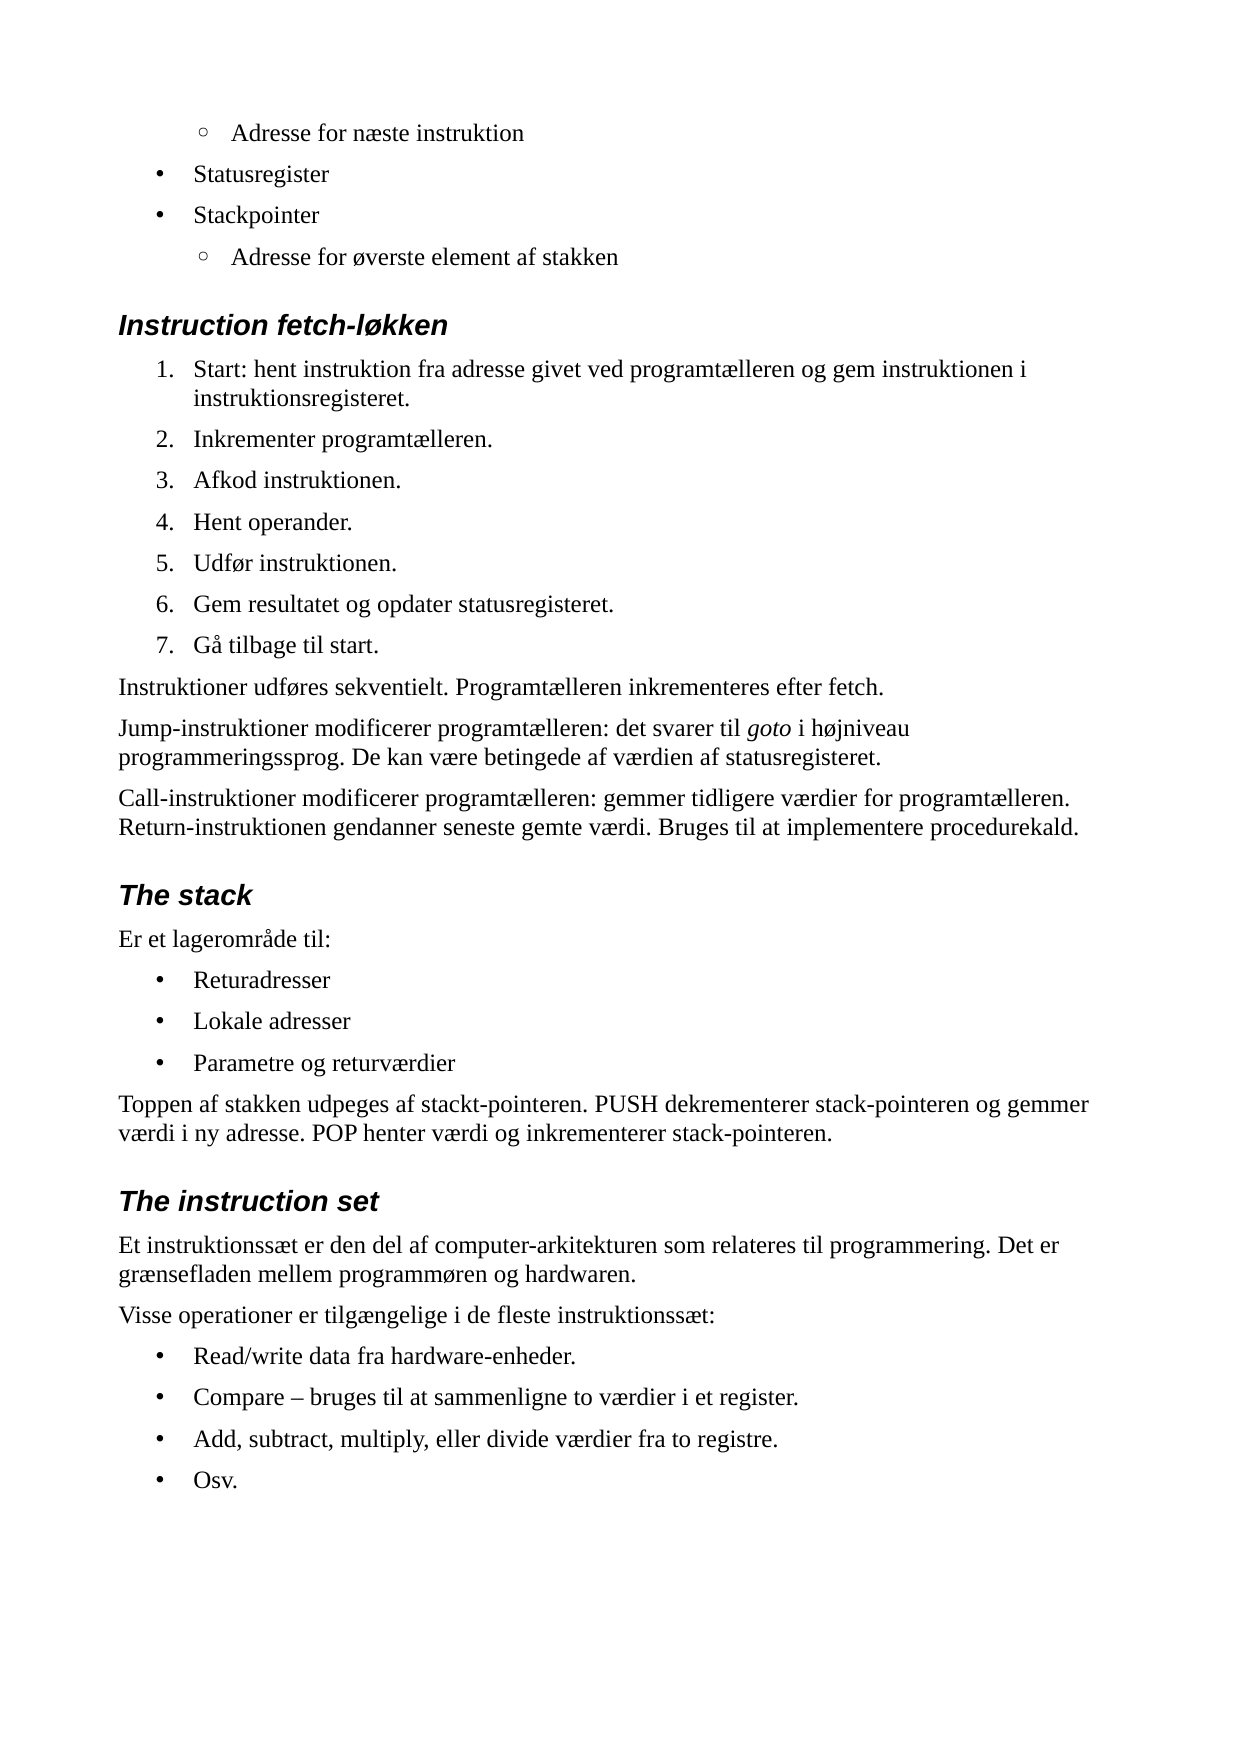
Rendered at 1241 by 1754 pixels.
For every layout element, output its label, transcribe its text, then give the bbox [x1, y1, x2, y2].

list Parametre og returværdier [156, 1048, 1122, 1076]
list Returadresser [156, 965, 1122, 994]
list Lokale adresser [156, 1006, 1122, 1035]
list Udfør instruktionen. [156, 548, 1122, 577]
list Osv. [156, 1465, 1122, 1494]
list Read/write data fra hardware-enheder. [156, 1341, 1122, 1370]
list Compare – bruges til at sammenligne to værdier i et register. [156, 1382, 1122, 1411]
subtitle The stack [118, 878, 1122, 911]
text Et instruktionssæt er den del af computer-arkitekturen som relateres til programmering. Det er grænsefladen mellem programmøren og hardwaren. [118, 1230, 1122, 1287]
list Adresse for øverste element af stakken [193, 242, 1122, 271]
text Toppen af stakken udpeges af stackt-pointeren. PUSH dekrementerer stack-pointeren og gemmer værdi i ny adresse. POP henter værdi og inkrementerer stack-pointeren. [118, 1089, 1122, 1146]
list Start: hent instruktion fra adresse givet ved programtælleren og gem instruktionen i instruktionsregisteret. [156, 354, 1122, 412]
list Statusregister [156, 159, 1122, 188]
text Call-instruktioner modificerer programtælleren: gemmer tidligere værdier for programtælleren. Return-instruktionen gendanner seneste gemte værdi. Bruges til at implementere procedurekald. [118, 783, 1122, 840]
list Gem resultatet og opdater statusregisteret. [156, 589, 1122, 618]
text Er et lagerområde til: [118, 924, 1122, 953]
text Instruktioner udføres sekventielt. Programtælleren inkrementeres efter fetch. [118, 672, 1122, 700]
list Afkod instruktionen. [156, 465, 1122, 494]
text Jump-instruktioner modificerer programtælleren: det svarer til goto i højniveau programmeringssprog. De kan være betingede af værdien af statusregisteret. [118, 713, 1122, 770]
subtitle Instruction fetch-løkken [118, 308, 1122, 342]
list Inkrementer programtælleren. [156, 424, 1122, 453]
list Add, subtract, multiply, eller divide værdier fra to registre. [156, 1424, 1122, 1452]
text Visse operationer er tilgængelige i de fleste instruktionssæt: [118, 1300, 1122, 1329]
list Adresse for næste instruktion [193, 118, 1122, 147]
subtitle The instruction set [118, 1184, 1122, 1217]
list Stackpointer [156, 201, 1122, 229]
list Hent operander. [156, 507, 1122, 535]
list Gå tilbage til start. [156, 630, 1122, 659]
